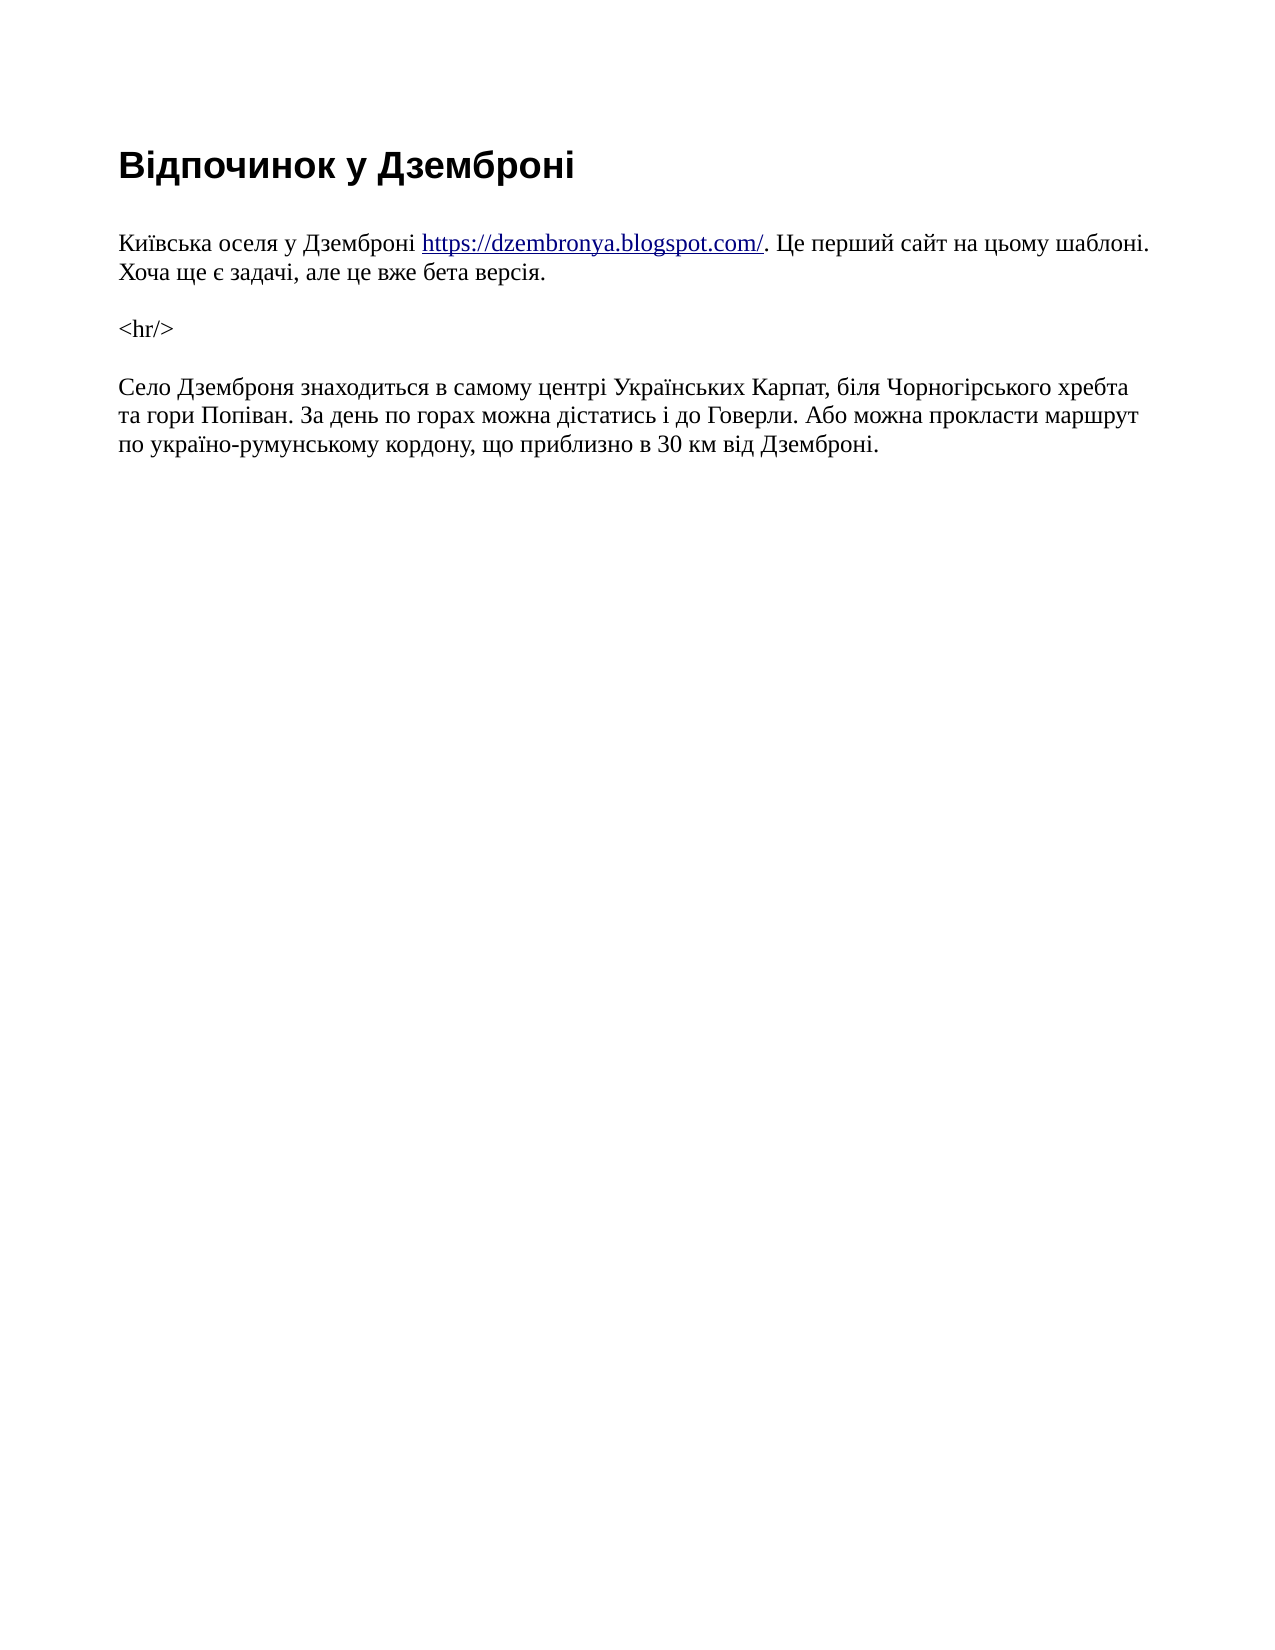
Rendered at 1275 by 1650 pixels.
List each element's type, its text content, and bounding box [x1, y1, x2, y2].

subtitle Відпочинок у Дземброні [118, 143, 1157, 187]
text <hr/> [118, 314, 1157, 343]
text Київська оселя у Дземброні https://dzembronya.blogspot.com/. Це перший сайт на цьому шаблоні. Хоча ще є задачі, але це вже бета версія. [118, 228, 1157, 286]
text Село Дземброня знаходиться в самому центрі Українських Карпат, біля Чорногірського хребта та гори Попіван. За день по горах можна дістатись і до Говерли. Або можна прокласти маршрут по україно-румунському кордону, що приблизно в 30 км від Дземброні. [118, 372, 1157, 458]
